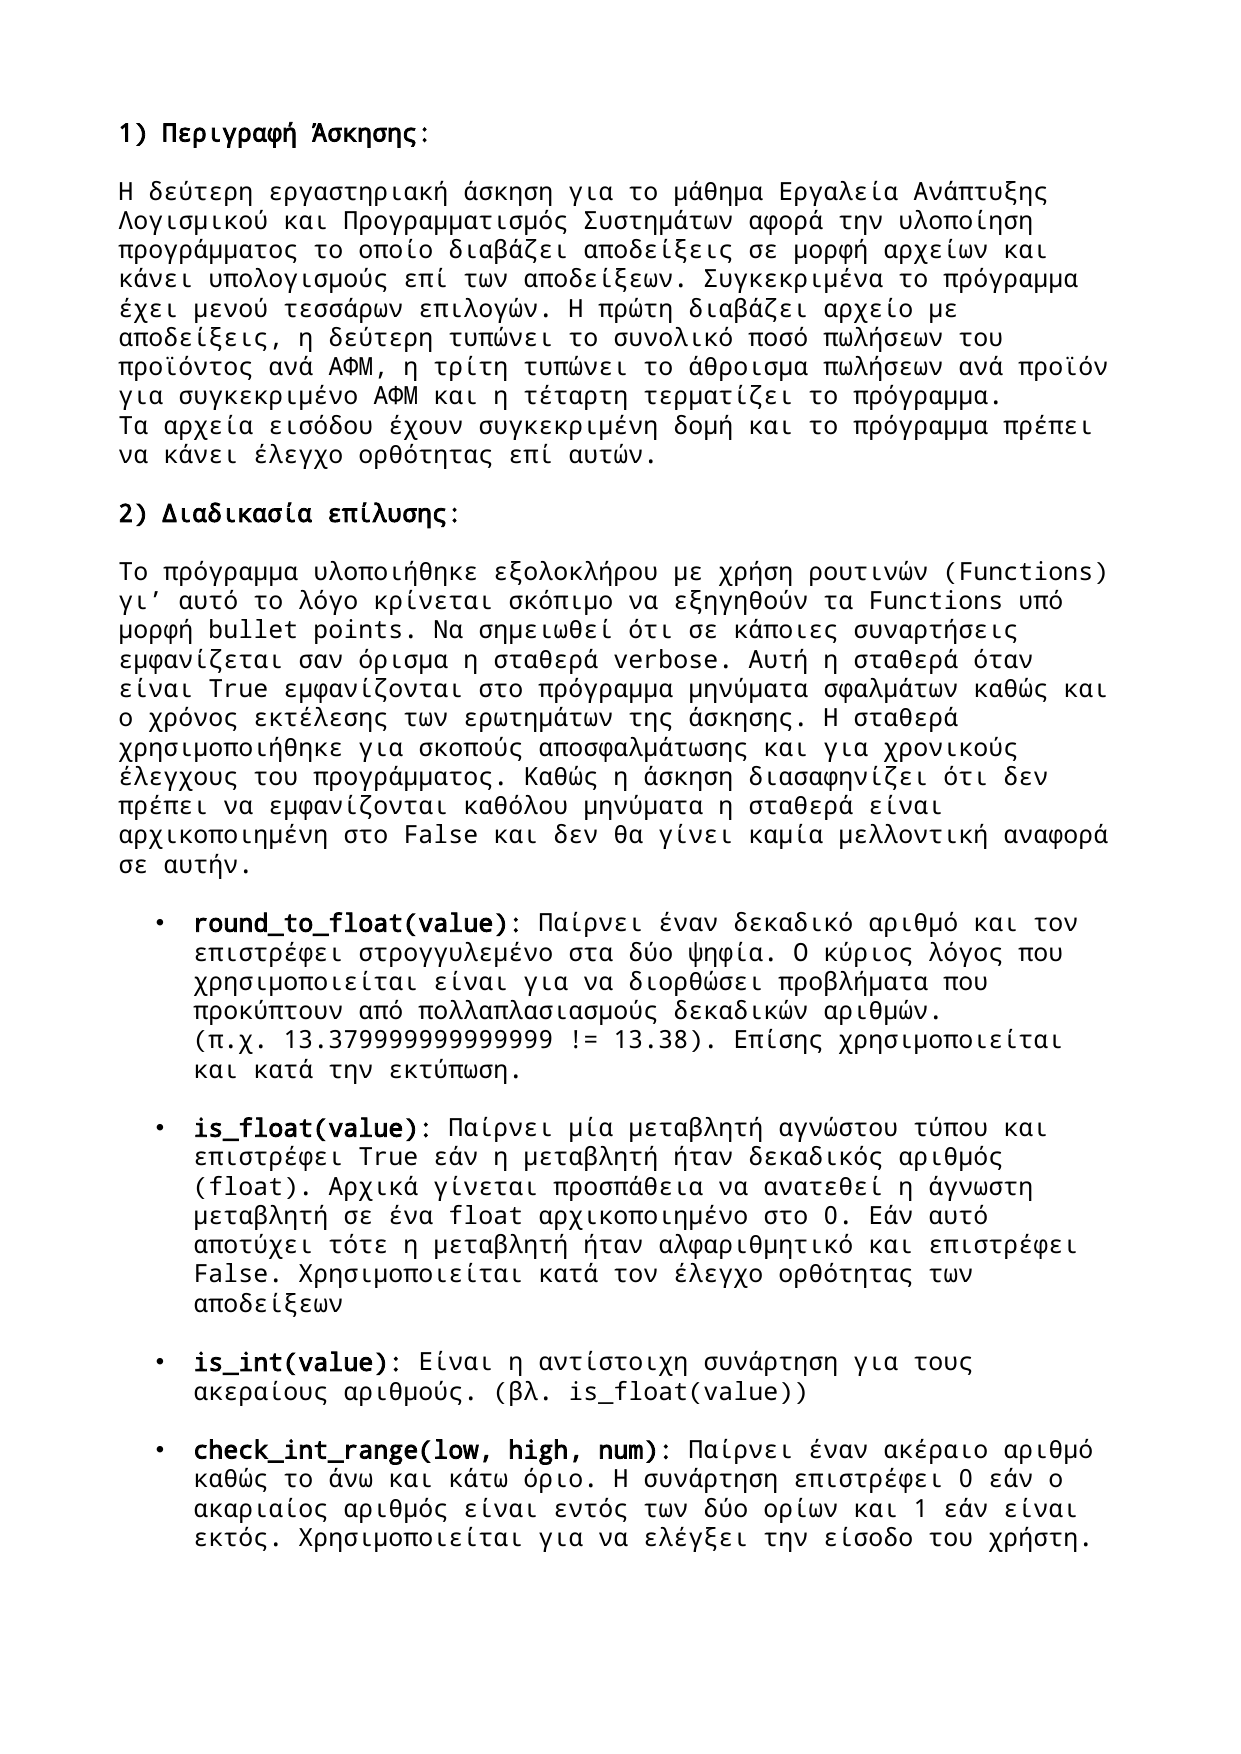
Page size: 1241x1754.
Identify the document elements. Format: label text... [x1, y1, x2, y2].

text Τα αρχεία εισόδου έχουν συγκεκριμένη δομή και το πρόγραμμα πρέπει να κάνει έλεγχο ορθότητας επί αυτών. [118, 411, 1122, 469]
list is_float(value): Παίρνει μία μεταβλητή αγνώστου τύπου και επιστρέφει True εάν η μεταβλητή ήταν δεκαδικός αριθμός (float). Αρχικά γίνεται προσπάθεια να ανατεθεί η άγνωστη μεταβλητή σε ένα float αρχικοποιημένο στο 0. Εάν αυτό αποτύχει τότε η μεταβλητή ήταν αλφαριθμητικό και επιστρέφει False. Χρησιμοποιείται κατά τον έλεγχο ορθότητας των αποδείξεων [156, 1113, 1122, 1318]
text Η δεύτερη εργαστηριακή άσκηση για το μάθημα Εργαλεία Ανάπτυξης Λογισμικού και Προγραμματισμός Συστημάτων αφορά την υλοποίηση προγράμματος το οποίο διαβάζει αποδείξεις σε μορφή αρχείων και κάνει υπολογισμούς επί των αποδείξεων. Συγκεκριμένα το πρόγραμμα έχει μενού τεσσάρων επιλογών. Η πρώτη διαβάζει αρχείο με αποδείξεις, η δεύτερη τυπώνει το συνολικό ποσό πωλήσεων του προϊόντος ανά ΑΦΜ, η τρίτη τυπώνει το άθροισμα πωλήσεων ανά προϊόν για συγκεκριμένο ΑΦΜ και η τέταρτη τερματίζει το πρόγραμμα. [118, 177, 1122, 411]
list check_int_range(low, high, num): Παίρνει έναν ακέραιο αριθμό καθώς το άνω και κάτω όριο. Η συνάρτηση επιστρέφει 0 εάν ο ακαριαίος αριθμός είναι εντός των δύο ορίων και 1 εάν είναι εκτός. Χρησιμοποιείται για να ελέγξει την είσοδο του χρήστη. [156, 1435, 1122, 1552]
list round_to_float(value): Παίρνει έναν δεκαδικό αριθμό και τον επιστρέφει στρογγυλεμένο στα δύο ψηφία. Ο κύριος λόγος που χρησιμοποιείται είναι για να διορθώσει προβλήματα που προκύπτουν από πολλαπλασιασμούς δεκαδικών αριθμών. [156, 908, 1122, 1026]
list is_int(value): Είναι η αντίστοιχη συνάρτηση για τους ακεραίους αριθμούς. (βλ. is_float(value)) [156, 1347, 1122, 1406]
text 2) Διαδικασία επίλυσης: [118, 499, 1122, 528]
text Το πρόγραμμα υλοποιήθηκε εξολοκλήρου με χρήση ρουτινών (Functions) γι’ αυτό το λόγο κρίνεται σκόπιμο να εξηγηθούν τα Functions υπό μορφή bullet points. Να σημειωθεί ότι σε κάποιες συναρτήσεις εμφανίζεται σαν όρισμα η σταθερά verbose. Αυτή η σταθερά όταν είναι True εμφανίζονται στο πρόγραμμα μηνύματα σφαλμάτων καθώς και ο χρόνος εκτέλεσης των ερωτημάτων της άσκησης. Η σταθερά χρησιμοποιήθηκε για σκοπούς αποσφαλμάτωσης και για χρονικούς έλεγχους του προγράμματος. Καθώς η άσκηση διασαφηνίζει ότι δεν πρέπει να εμφανίζονται καθόλου μηνύματα η σταθερά είναι αρχικοποιημένη στο False και δεν θα γίνει καμία μελλοντική αναφορά σε αυτήν. [118, 557, 1122, 879]
text 1) Περιγραφή Άσκησης: [118, 118, 1122, 147]
list (π.χ. 13.379999999999999 != 13.38). Επίσης χρησιμοποιείται και κατά την εκτύπωση. [156, 1026, 1122, 1084]
